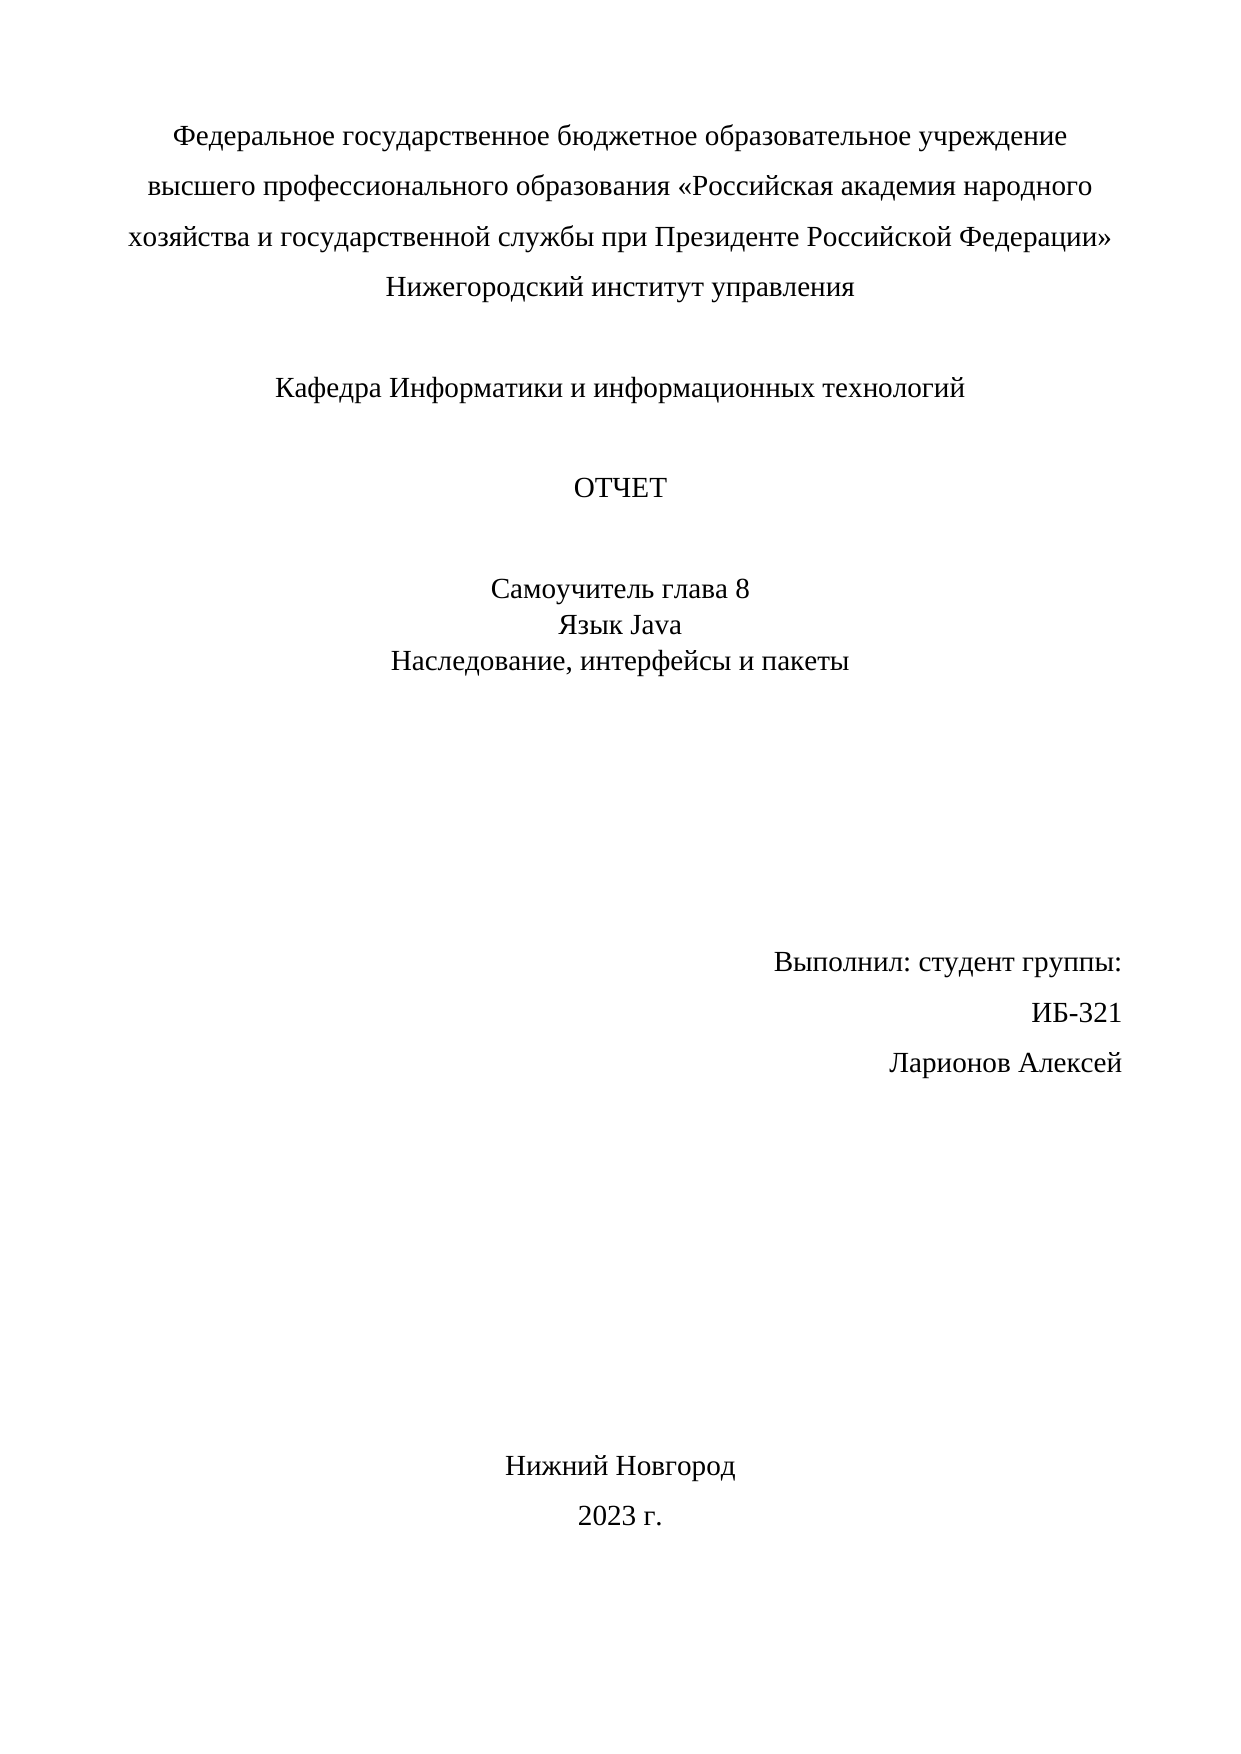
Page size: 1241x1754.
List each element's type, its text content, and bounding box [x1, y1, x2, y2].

text ОТЧЕТ [118, 470, 1122, 504]
text Ларионов Алексей [118, 1045, 1122, 1079]
text Язык Java [118, 607, 1122, 640]
text Нижегородский институт управления [118, 269, 1122, 303]
text 2023 г. [118, 1498, 1122, 1531]
text Кафедра Информатики и информационных технологий [118, 370, 1122, 403]
text Самоучитель глава 8 [118, 571, 1122, 604]
text Наследование, интерфейсы и пакеты [118, 643, 1122, 676]
text Федеральное государственное бюджетное образовательное учреждение высшего профессионального образования «Российская академия народного хозяйства и государственной службы при Президенте Российской Федерации» [118, 118, 1122, 252]
text Выполнил: студент группы: [118, 944, 1122, 978]
text ИБ-321 [118, 995, 1122, 1028]
text Нижний Новгород [118, 1448, 1122, 1481]
